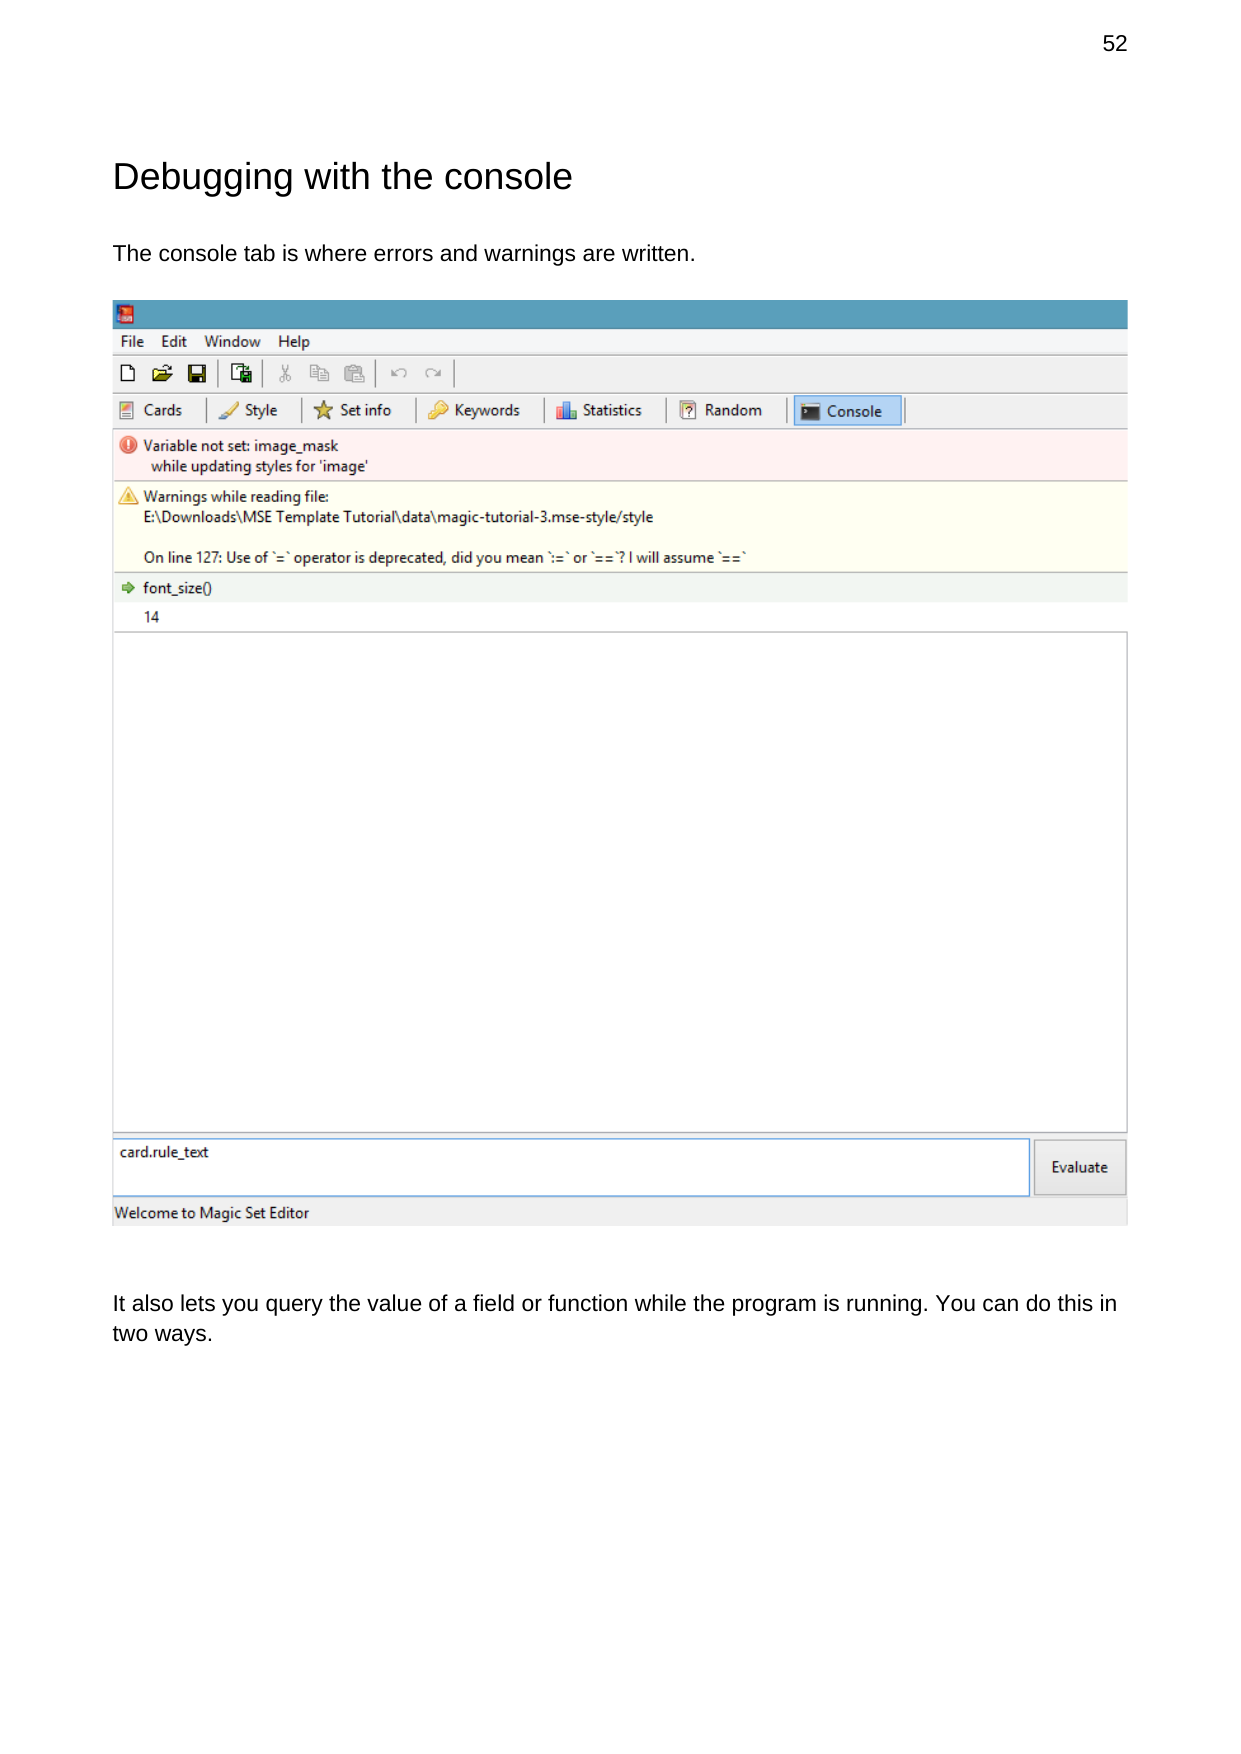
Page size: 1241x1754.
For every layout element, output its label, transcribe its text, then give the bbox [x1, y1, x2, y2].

text The console tab is where errors and warnings are written. [112, 240, 1128, 266]
subtitle Debugging with the console [112, 154, 1128, 197]
text It also lets you query the value of a field or function while the program is running. You can do this in two ways. [112, 1290, 1128, 1346]
picture [112, 300, 1128, 1226]
